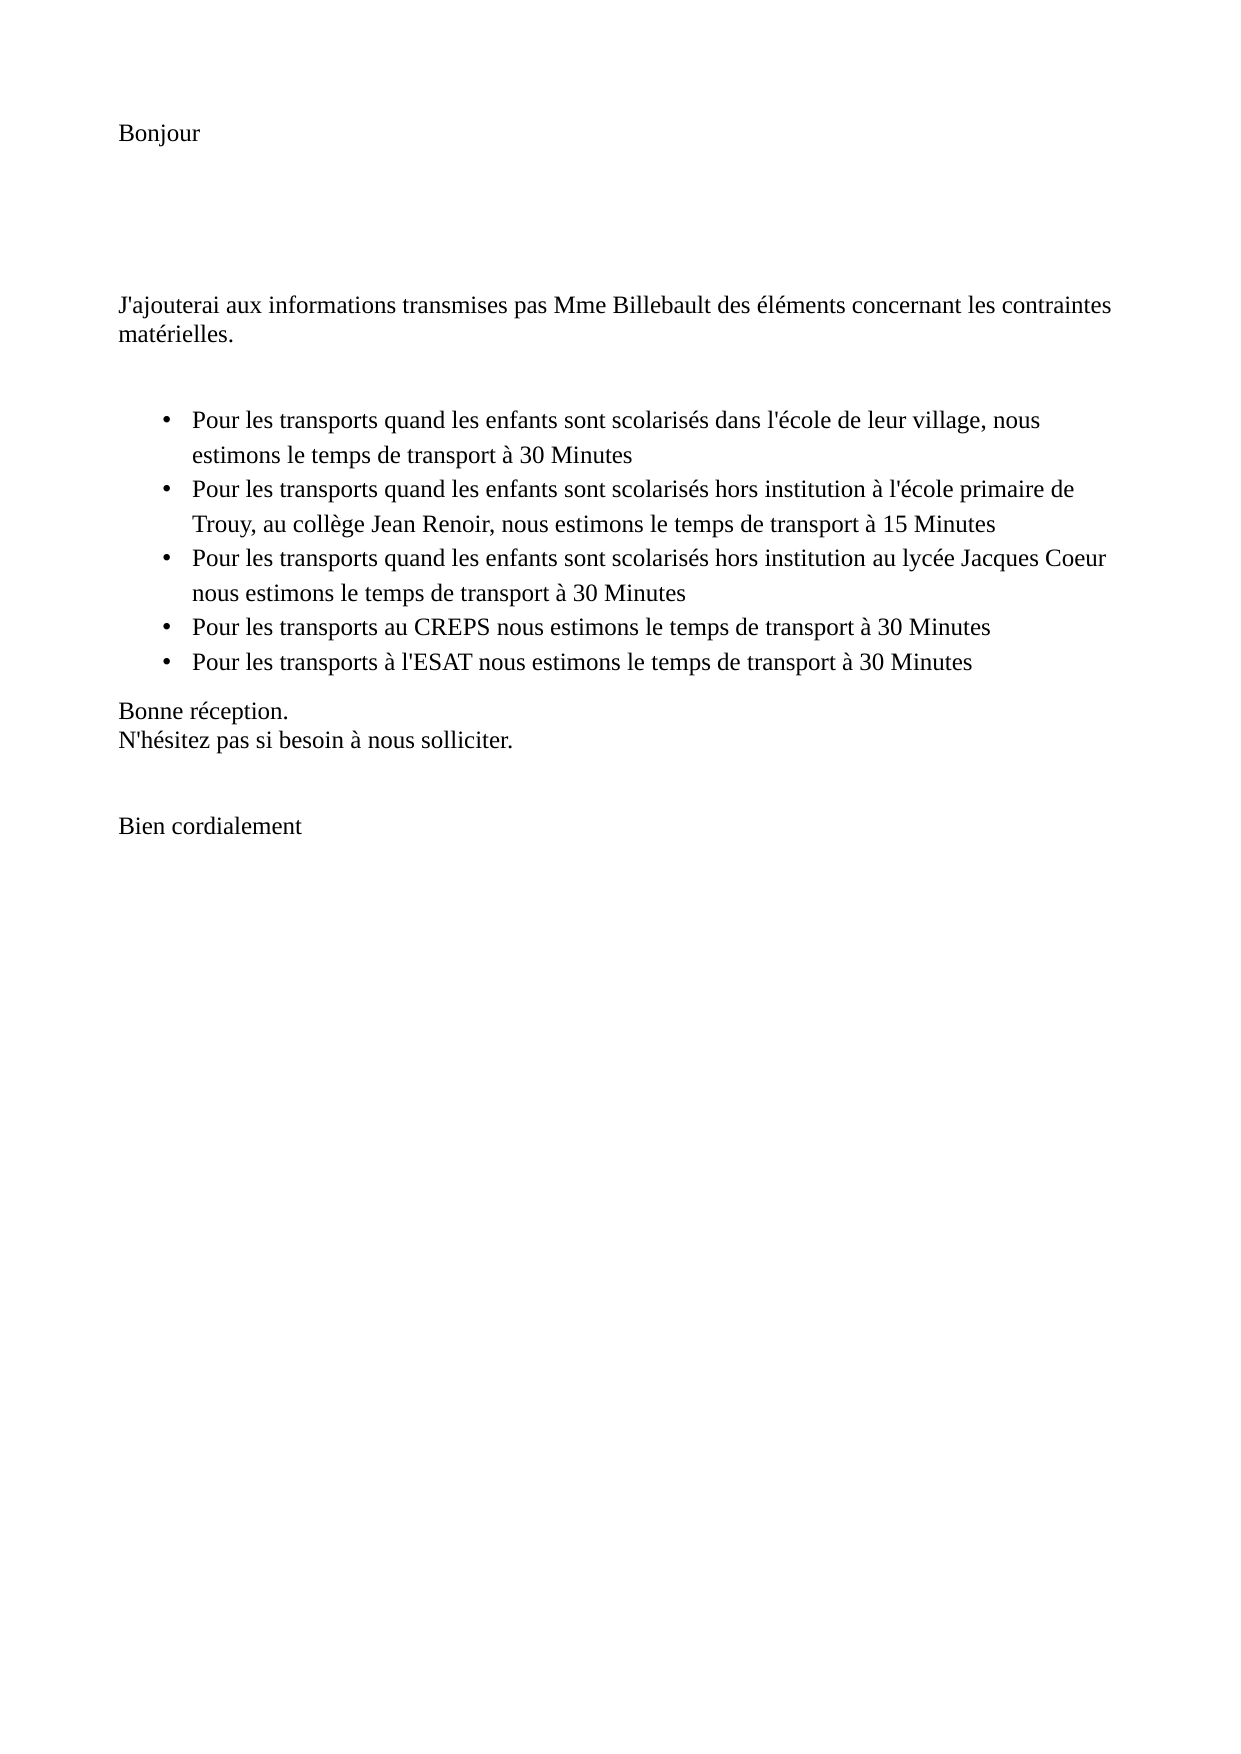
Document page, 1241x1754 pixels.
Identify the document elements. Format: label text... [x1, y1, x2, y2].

list Pour les transports quand les enfants sont scolarisés dans l'école de leur village, nous estimons le temps de transport à 30 Minutes [162, 406, 1122, 469]
text J'ajouterai aux informations transmises pas Mme Billebault des éléments concernant les contraintes matérielles. [118, 291, 1122, 348]
list Pour les transports à l'ESAT nous estimons le temps de transport à 30 Minutes [162, 647, 1122, 676]
text Bien cordialement [118, 811, 1122, 840]
text Bonne réception. [118, 696, 1122, 725]
list Pour les transports quand les enfants sont scolarisés hors institution à l'école primaire de Trouy, au collège Jean Renoir, nous estimons le temps de transport à 15 Minutes [162, 474, 1122, 538]
text N'hésitez pas si besoin à nous solliciter. [118, 725, 1122, 753]
text Bonjour [118, 118, 1122, 147]
list Pour les transports au CREPS nous estimons le temps de transport à 30 Minutes [162, 612, 1122, 641]
list Pour les transports quand les enfants sont scolarisés hors institution au lycée Jacques Coeur nous estimons le temps de transport à 30 Minutes [162, 543, 1122, 607]
